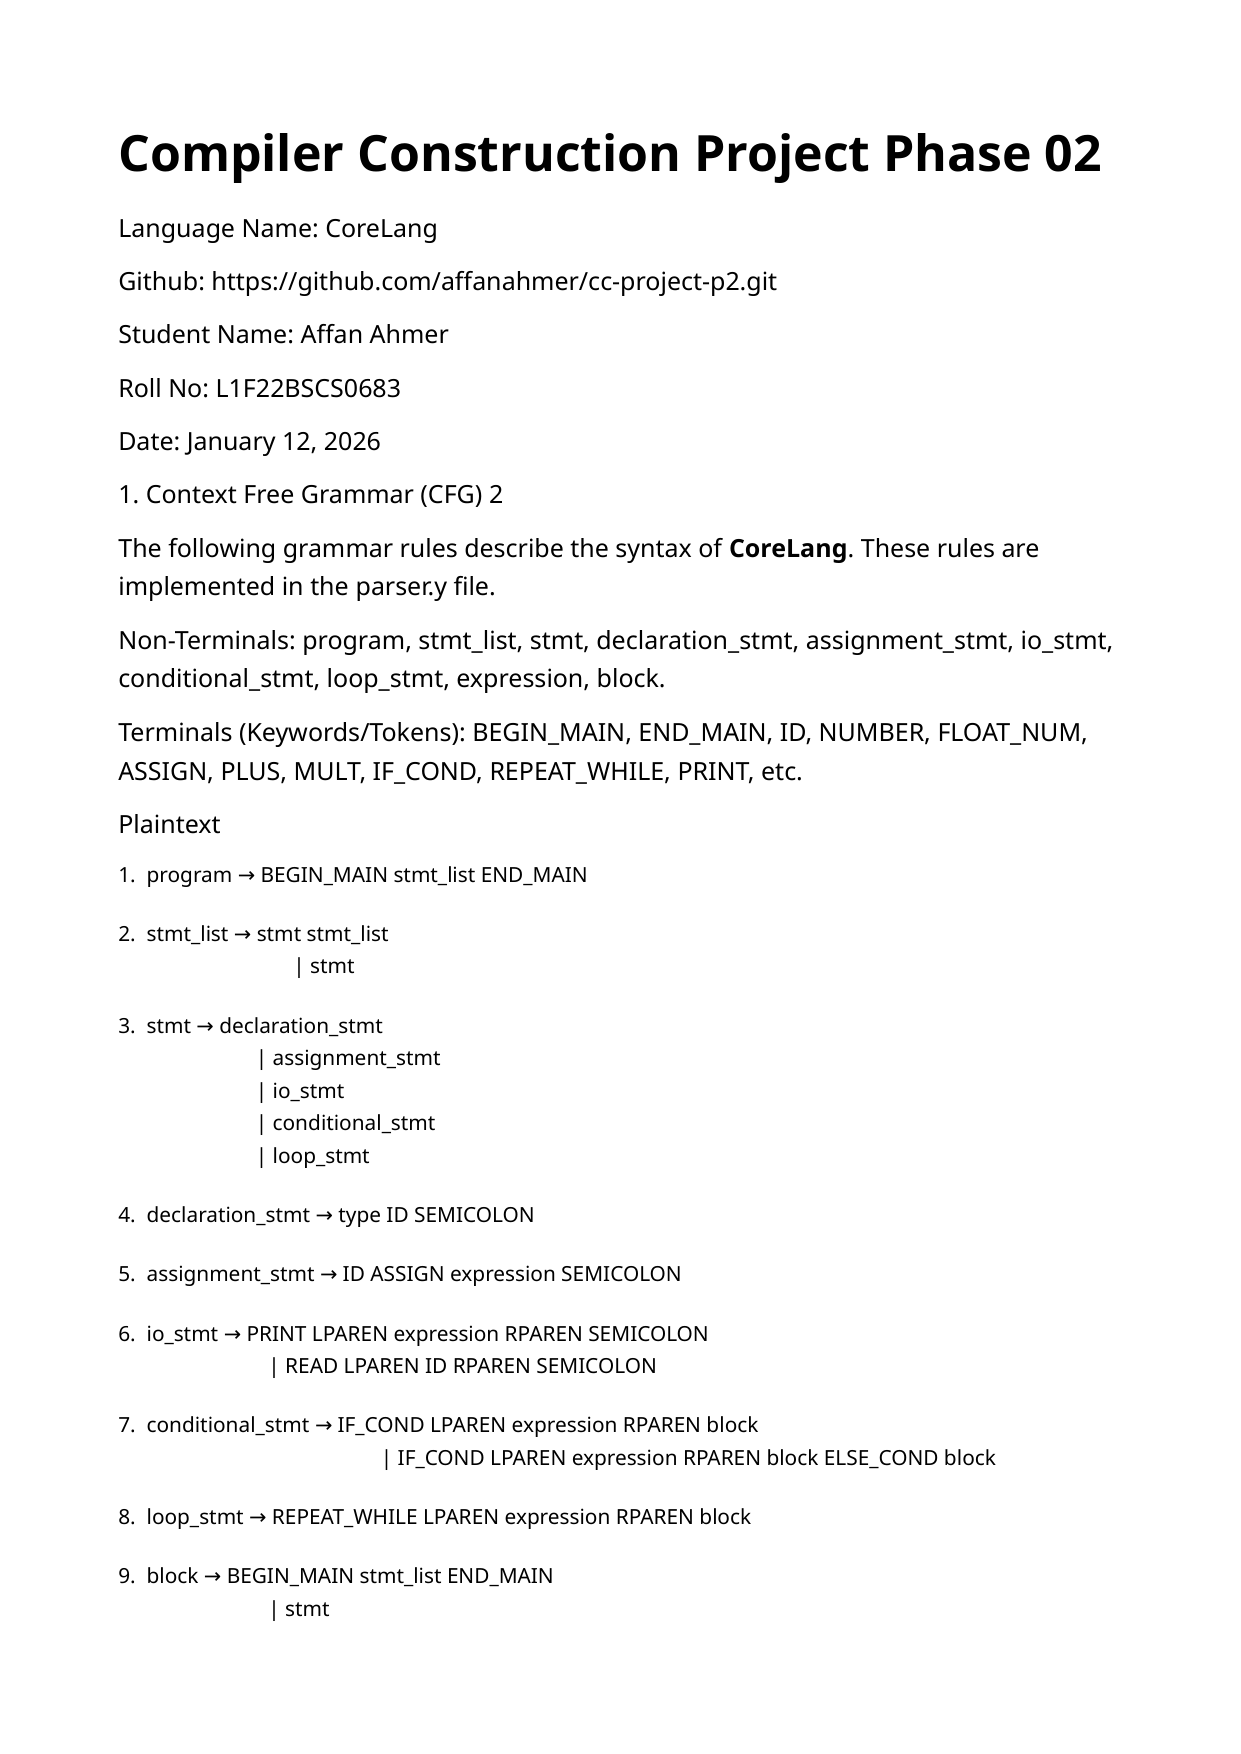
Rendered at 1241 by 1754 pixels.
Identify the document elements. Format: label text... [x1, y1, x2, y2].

subtitle Compiler Construction Project Phase 02 [118, 118, 1122, 186]
text Roll No: L1F22BSCS0683 [118, 370, 1122, 404]
text | conditional_stmt [118, 1108, 1122, 1137]
text 5. assignment_stmt → ID ASSIGN expression SEMICOLON [118, 1259, 1122, 1288]
text The following grammar rules describe the syntax of CoreLang. These rules are implemented in the parser.y file. [118, 530, 1122, 603]
text 7. conditional_stmt → IF_COND LPAREN expression RPAREN block [118, 1411, 1122, 1439]
text 1. program → BEGIN_MAIN stmt_list END_MAIN [118, 860, 1122, 888]
text | loop_stmt [118, 1141, 1122, 1169]
text | stmt [118, 1594, 1122, 1622]
text Date: January 12, 2026 [118, 424, 1122, 458]
text 1. Context Free Grammar (CFG) 2 [118, 477, 1122, 511]
text | stmt [118, 952, 1122, 980]
text | IF_COND LPAREN expression RPAREN block ELSE_COND block [118, 1443, 1122, 1471]
text Plaintext [118, 807, 1122, 841]
text 4. declaration_stmt → type ID SEMICOLON [118, 1200, 1122, 1229]
text Non-Terminals: program, stmt_list, stmt, declaration_stmt, assignment_stmt, io_stmt, conditional_stmt, loop_stmt, expression, block. [118, 622, 1122, 695]
text 3. stmt → declaration_stmt [118, 1011, 1122, 1039]
text 9. block → BEGIN_MAIN stmt_list END_MAIN [118, 1562, 1122, 1590]
text 2. stmt_list → stmt stmt_list [118, 919, 1122, 948]
text | READ LPAREN ID RPAREN SEMICOLON [118, 1351, 1122, 1380]
text | io_stmt [118, 1076, 1122, 1104]
text Language Name: CoreLang [118, 210, 1122, 244]
text Student Name: Affan Ahmer [118, 317, 1122, 351]
text Terminals (Keywords/Tokens): BEGIN_MAIN, END_MAIN, ID, NUMBER, FLOAT_NUM, ASSIGN, PLUS, MULT, IF_COND, REPEAT_WHILE, PRINT, etc. [118, 714, 1122, 787]
text | assignment_stmt [118, 1043, 1122, 1072]
text 6. io_stmt → PRINT LPAREN expression RPAREN SEMICOLON [118, 1319, 1122, 1347]
text Github: https://github.com/affanahmer/cc-project-p2.git [118, 264, 1122, 298]
text 8. loop_stmt → REPEAT_WHILE LPAREN expression RPAREN block [118, 1502, 1122, 1531]
